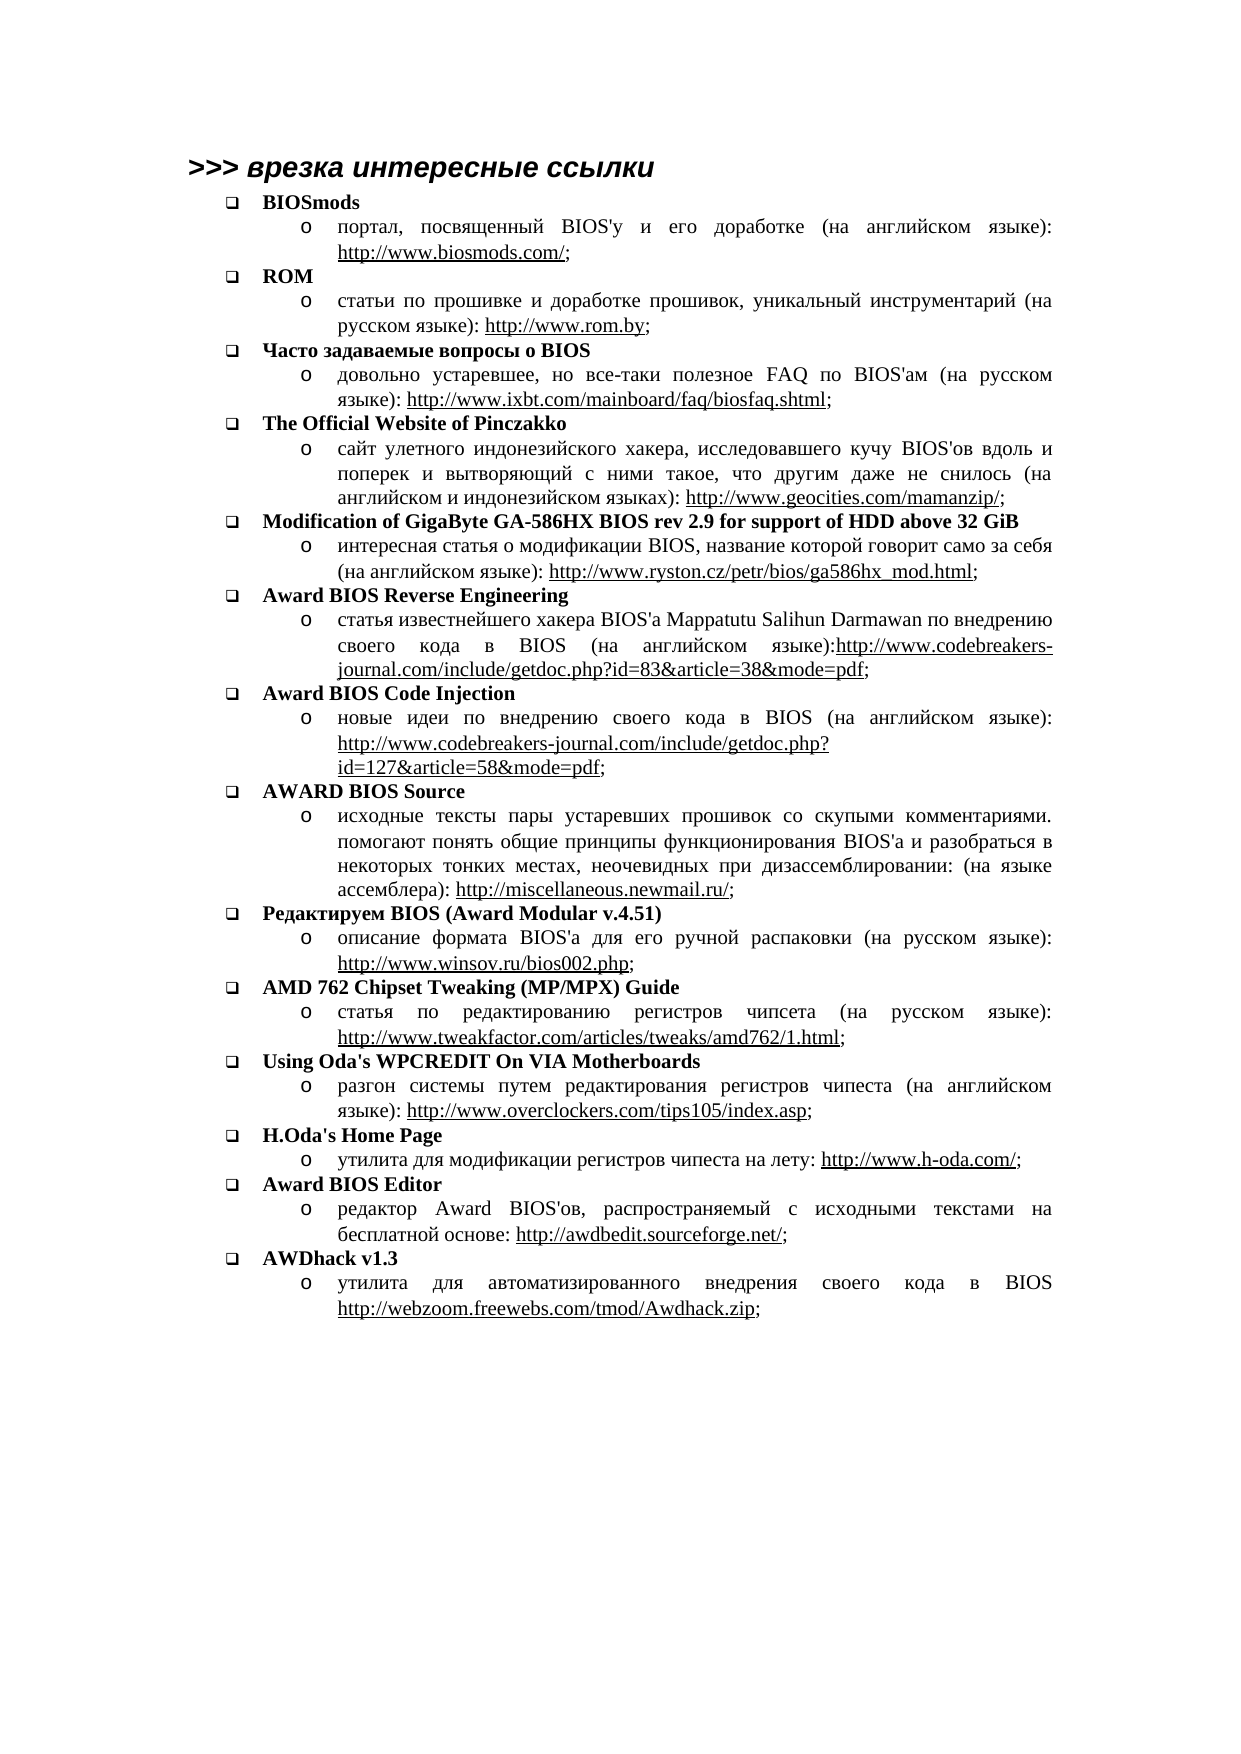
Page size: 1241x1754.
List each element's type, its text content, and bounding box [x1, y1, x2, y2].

list статьи по прошивке и доработке прошивок, уникальный инструментарий (на русском языке): http://www.rom.by; [300, 288, 1053, 337]
list Редактируем BIOS (Award Modular v.4.51) [225, 901, 1053, 925]
list редактор Award BIOS'ов, распространяемый с исходными текстами на бесплатной основе: http://awdbedit.sourceforge.net/; [300, 1196, 1053, 1246]
list новые идеи по внедрению своего кода в BIOS (на английском языке): http://www.codebreakers-journal.com/include/getdoc.php?id=127&article=58&mode=pdf; [300, 705, 1053, 779]
list Часто задаваемые вопросы о BIOS [225, 337, 1053, 362]
list Award BIOS Editor [225, 1172, 1053, 1196]
list портал, посвященный BIOS'у и его доработке (на английском языке): http://www.biosmods.com/; [300, 214, 1053, 264]
list описание формата BIOS'а для его ручной распаковки (на русском языке): http://www.winsov.ru/bios002.php; [300, 925, 1053, 975]
list разгон системы путем редактирования регистров чипеста (на английском языке): http://www.overclockers.com/tips105/index.asp; [300, 1073, 1053, 1122]
list AWDhack v1.3 [225, 1246, 1053, 1270]
list ROM [225, 264, 1053, 288]
list AMD 762 Chipset Tweaking (MP/MPX) Guide [225, 975, 1053, 999]
list сайт улетного индонезийского хакера, исследовавшего кучу BIOS'ов вдоль и поперек и вытворяющий с ними такое, что другим даже не снилось (на английском и индонезийском языках): http://www.geocities.com/mamanzip/; [300, 435, 1053, 509]
list статья по редактированию регистров чипсета (на русском языке): http://www.tweakfactor.com/articles/tweaks/amd762/1.html; [300, 999, 1053, 1049]
list Award BIOS Code Injection [225, 681, 1053, 705]
list утилита для модификации регистров чипеста на лету: http://www.h-oda.com/; [300, 1147, 1053, 1172]
subtitle >>> врезка интересные ссылки [187, 150, 1053, 183]
list интересная статья о модификации BIOS, название которой говорит само за себя (на английском языке): http://www.ryston.cz/petr/bios/ga586hx_mod.html; [300, 533, 1053, 583]
list The Official Website of Pinczakko [225, 411, 1053, 435]
list довольно устаревшее, но все-таки полезное FAQ по BIOS'ам (на русском языке): http://www.ixbt.com/mainboard/faq/biosfaq.shtml; [300, 362, 1053, 411]
list BIOSmods [225, 190, 1053, 214]
list статья известнейшего хакера BIOS'а Mappatutu Salihun Darmawan по внедрению своего кода в BIOS (на английском языке):http://www.codebreakers-journal.com/include/getdoc.php?id=83&article=38&mode=pdf; [300, 607, 1053, 681]
list AWARD BIOS Source [225, 779, 1053, 803]
list Modification of GigaByte GA-586HX BIOS rev 2.9 for support of HDD above 32 GiB [225, 509, 1053, 533]
list Award BIOS Reverse Engineering [225, 583, 1053, 607]
list Using Oda's WPCREDIT On VIA Motherboards [225, 1049, 1053, 1073]
list утилита для автоматизированного внедрения своего кода в BIOS http://webzoom.freewebs.com/tmod/Awdhack.zip; [300, 1270, 1053, 1320]
list H.Oda's Home Page [225, 1122, 1053, 1147]
list исходные тексты пары устаревших прошивок со скупыми комментариями. помогают понять общие принципы функционирования BIOS'а и разобраться в некоторых тонких местах, неочевидных при дизассемблировании: (на языке ассемблера): http://miscellaneous.newmail.ru/; [300, 803, 1053, 901]
